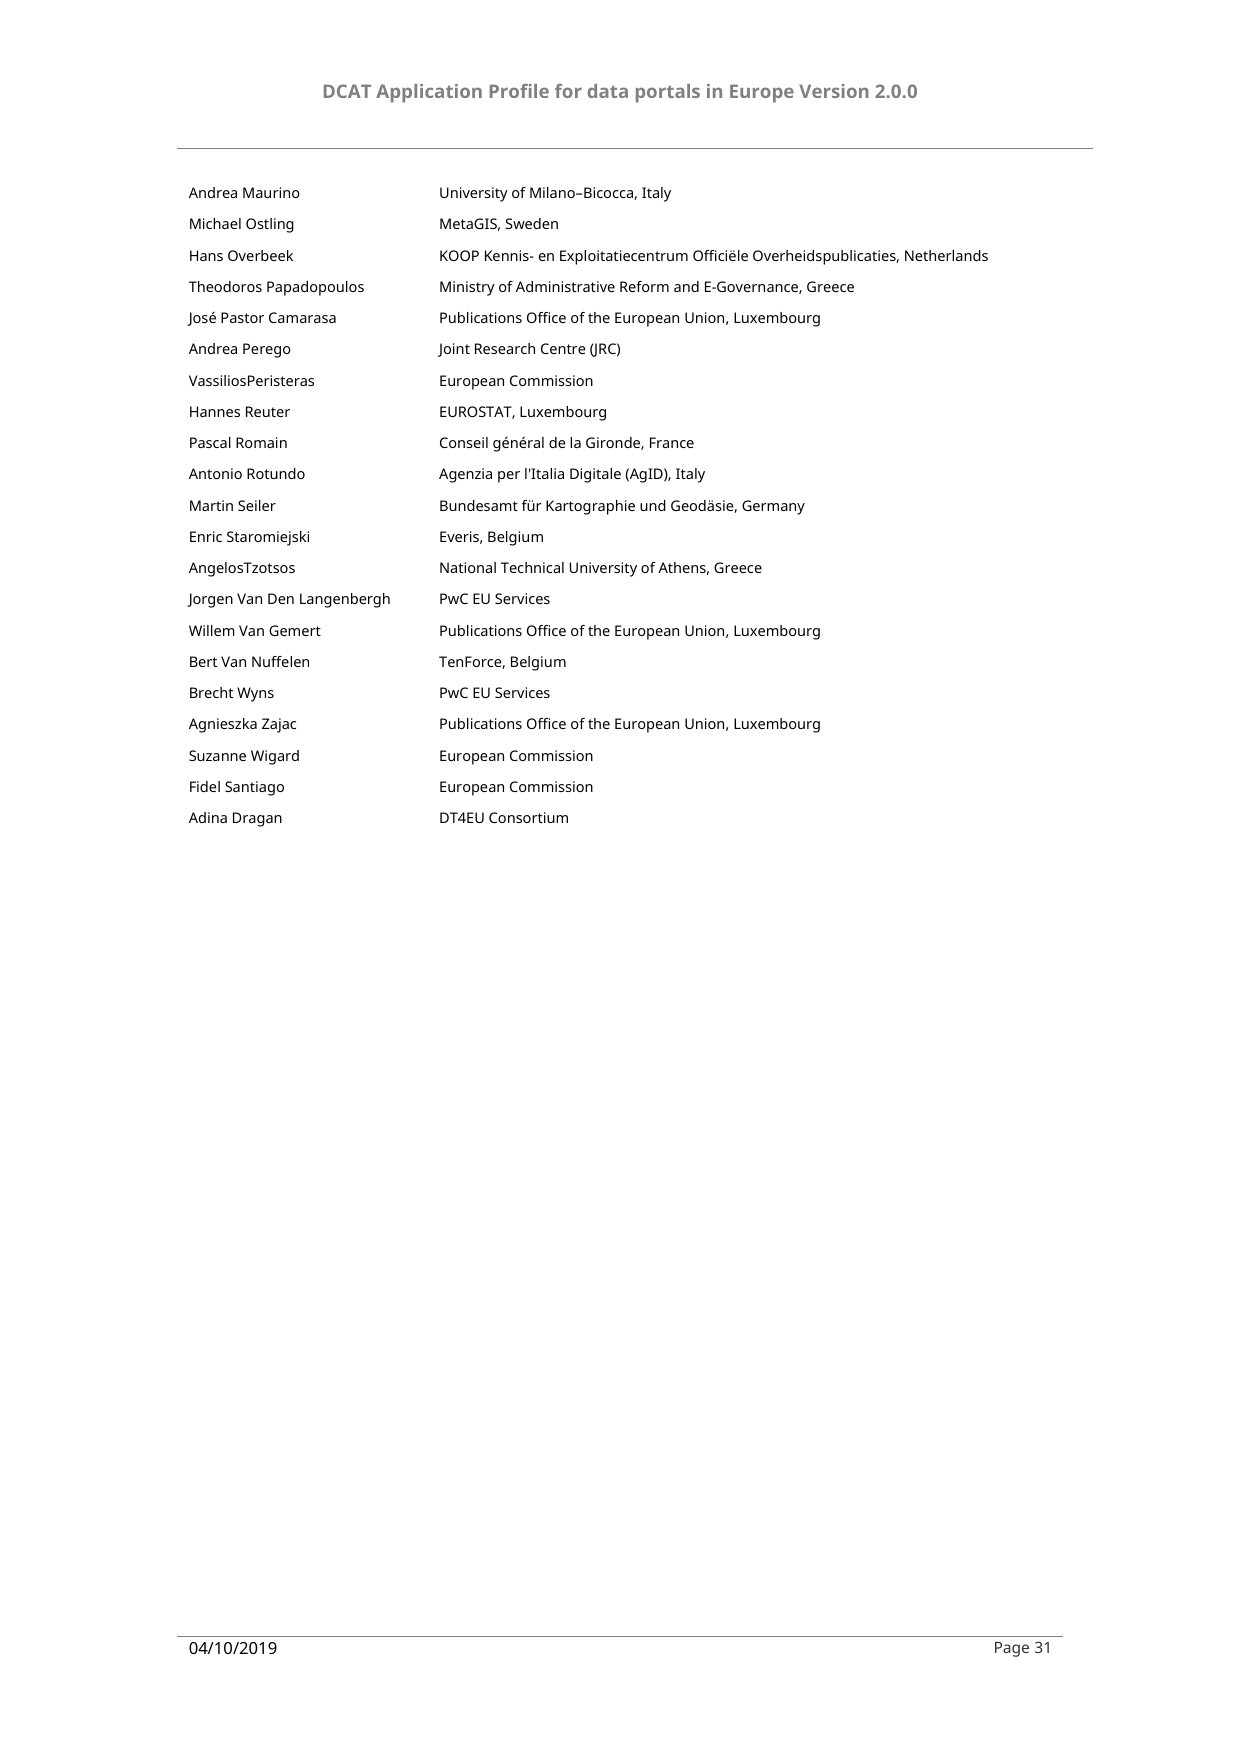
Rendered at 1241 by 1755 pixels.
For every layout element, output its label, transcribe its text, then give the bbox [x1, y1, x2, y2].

table_cell MetaGIS, Sweden [428, 210, 1062, 240]
table_cell PwC EU Services [428, 585, 1062, 615]
table_cell European Commission [428, 741, 1062, 771]
table_cell Adina Dragan [178, 804, 427, 834]
table_cell Ministry of Administrative Reform and E-Governance, Greece [428, 273, 1062, 303]
table_cell VassiliosPeristeras [178, 366, 427, 396]
table_cell Joint Research Centre (JRC) [428, 335, 1062, 365]
table_cell Jorgen Van Den Langenbergh [178, 585, 427, 615]
table_cell Agenzia per l'Italia Digitale (AgID), Italy [428, 460, 1062, 490]
table_cell Michael Ostling [178, 210, 427, 240]
table_cell Bert Van Nuffelen [178, 648, 427, 678]
table_cell PwC EU Services [428, 679, 1062, 709]
table_cell University of Milano–Bicocca, Italy [428, 179, 1062, 209]
table_cell Publications Office of the European Union, Luxembourg [428, 304, 1062, 334]
table_cell Hannes Reuter [178, 398, 427, 428]
table_cell Publications Office of the European Union, Luxembourg [428, 710, 1062, 740]
table_cell Suzanne Wigard [178, 741, 427, 771]
table_cell National Technical University of Athens, Greece [428, 554, 1062, 584]
table_cell Pascal Romain [178, 429, 427, 459]
table_cell Willem Van Gemert [178, 616, 427, 646]
table_cell TenForce, Belgium [428, 648, 1062, 678]
table_cell Agnieszka Zajac [178, 710, 427, 740]
table_cell Fidel Santiago [178, 773, 427, 803]
table_cell Hans Overbeek [178, 241, 427, 271]
table_cell AngelosTzotsos [178, 554, 427, 584]
table_cell EUROSTAT, Luxembourg [428, 398, 1062, 428]
table_cell European Commission [428, 773, 1062, 803]
table_cell Antonio Rotundo [178, 460, 427, 490]
table_cell Brecht Wyns [178, 679, 427, 709]
table_cell José Pastor Camarasa [178, 304, 427, 334]
table_cell Publications Office of the European Union, Luxembourg [428, 616, 1062, 646]
table_cell DT4EU Consortium [428, 804, 1062, 834]
table_cell Theodoros Papadopoulos [178, 273, 427, 303]
table_cell Andrea Maurino [178, 179, 427, 209]
table_cell Martin Seiler [178, 491, 427, 521]
table_cell KOOP Kennis- en Exploitatiecentrum Officiële Overheidspublicaties, Netherlands [428, 241, 1062, 271]
table_cell Conseil général de la Gironde, France [428, 429, 1062, 459]
table_cell Enric Staromiejski [178, 523, 427, 553]
table_cell Everis, Belgium [428, 523, 1062, 553]
table_cell Andrea Perego [178, 335, 427, 365]
table_cell Bundesamt für Kartographie und Geodäsie, Germany [428, 491, 1062, 521]
table_cell European Commission [428, 366, 1062, 396]
